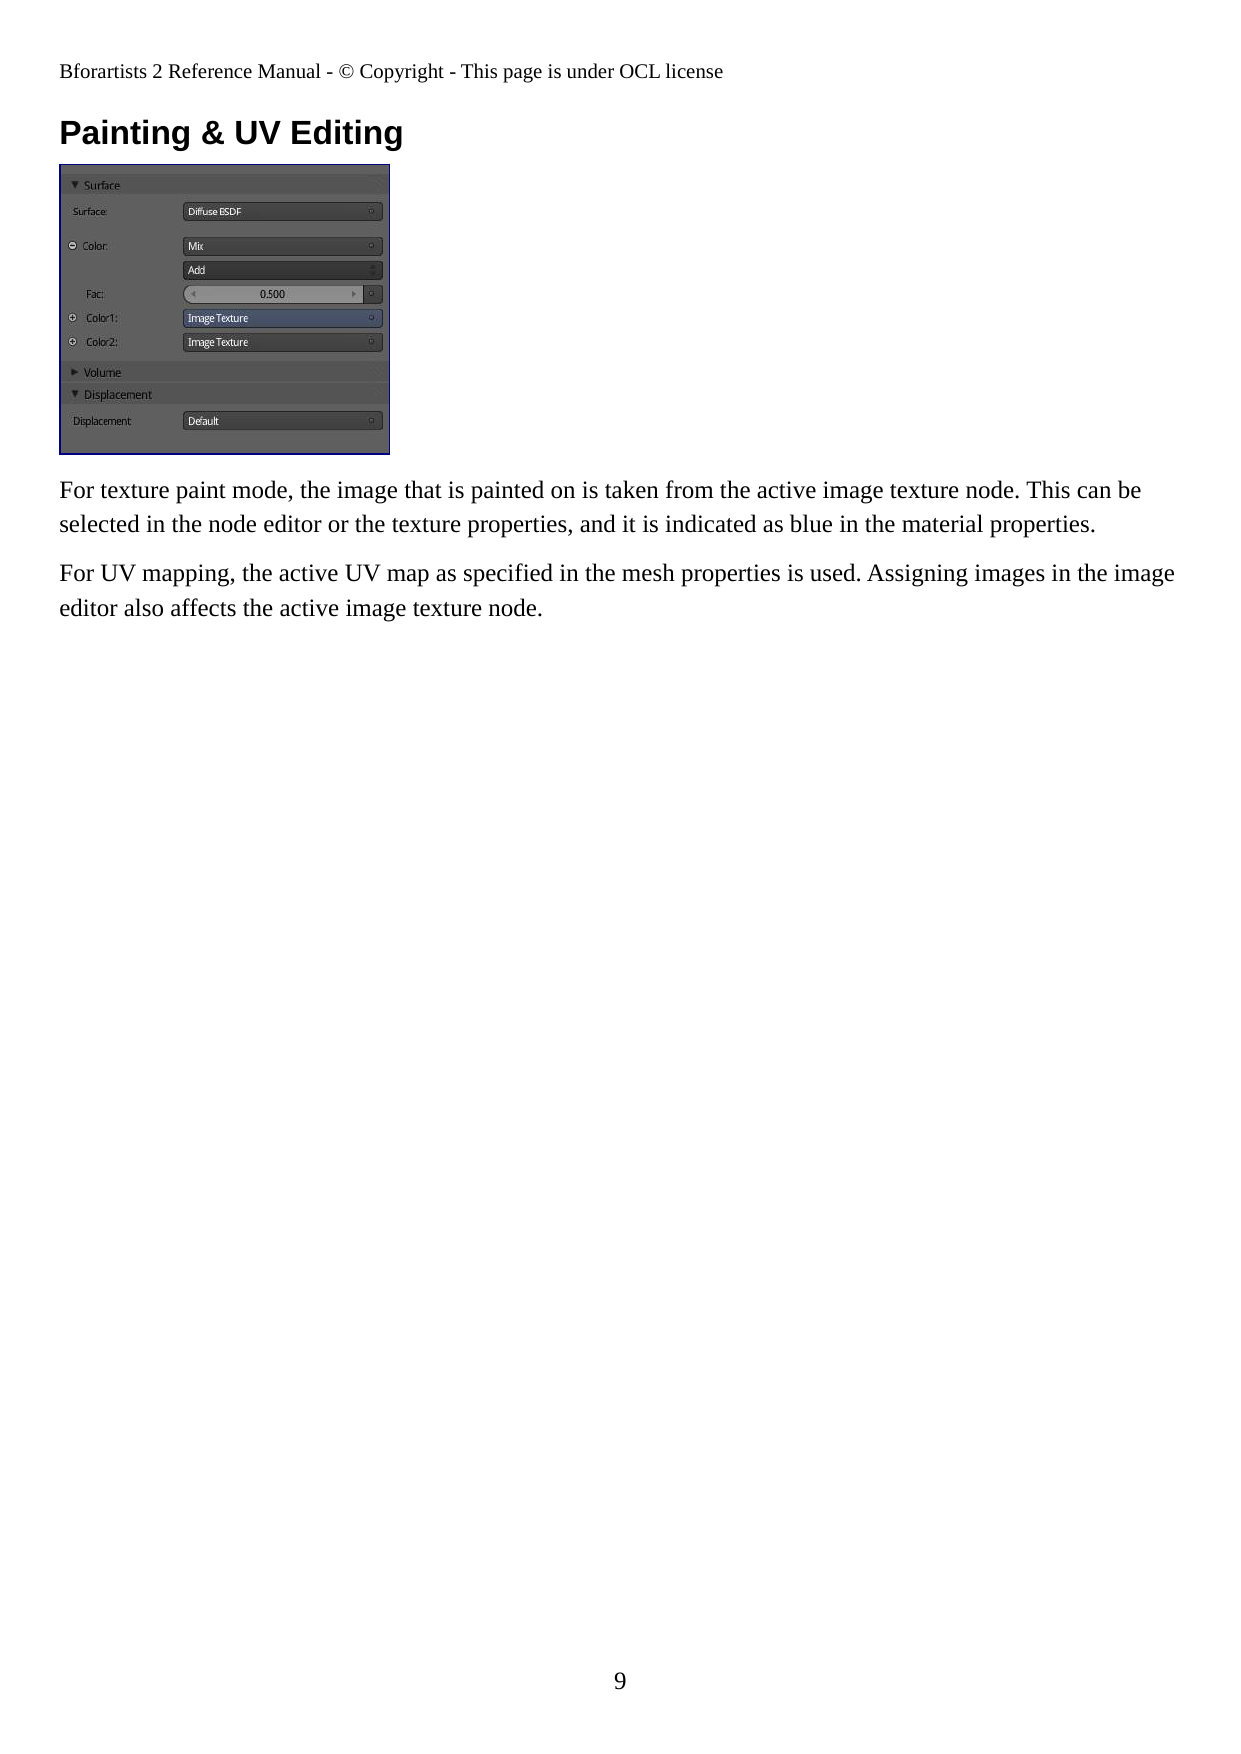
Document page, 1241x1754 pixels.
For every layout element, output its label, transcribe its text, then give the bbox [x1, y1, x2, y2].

text For UV mapping, the active UV map as specified in the mesh properties is used. Assigning images in the image editor also affects the active image texture node. [59, 558, 1181, 622]
subtitle Painting & UV Editing [59, 113, 1181, 151]
picture [61, 165, 389, 453]
text For texture paint mode, the image that is painted on is taken from the active image texture node. This can be selected in the node editor or the texture properties, and it is indicated as blue in the material properties. [59, 475, 1181, 538]
